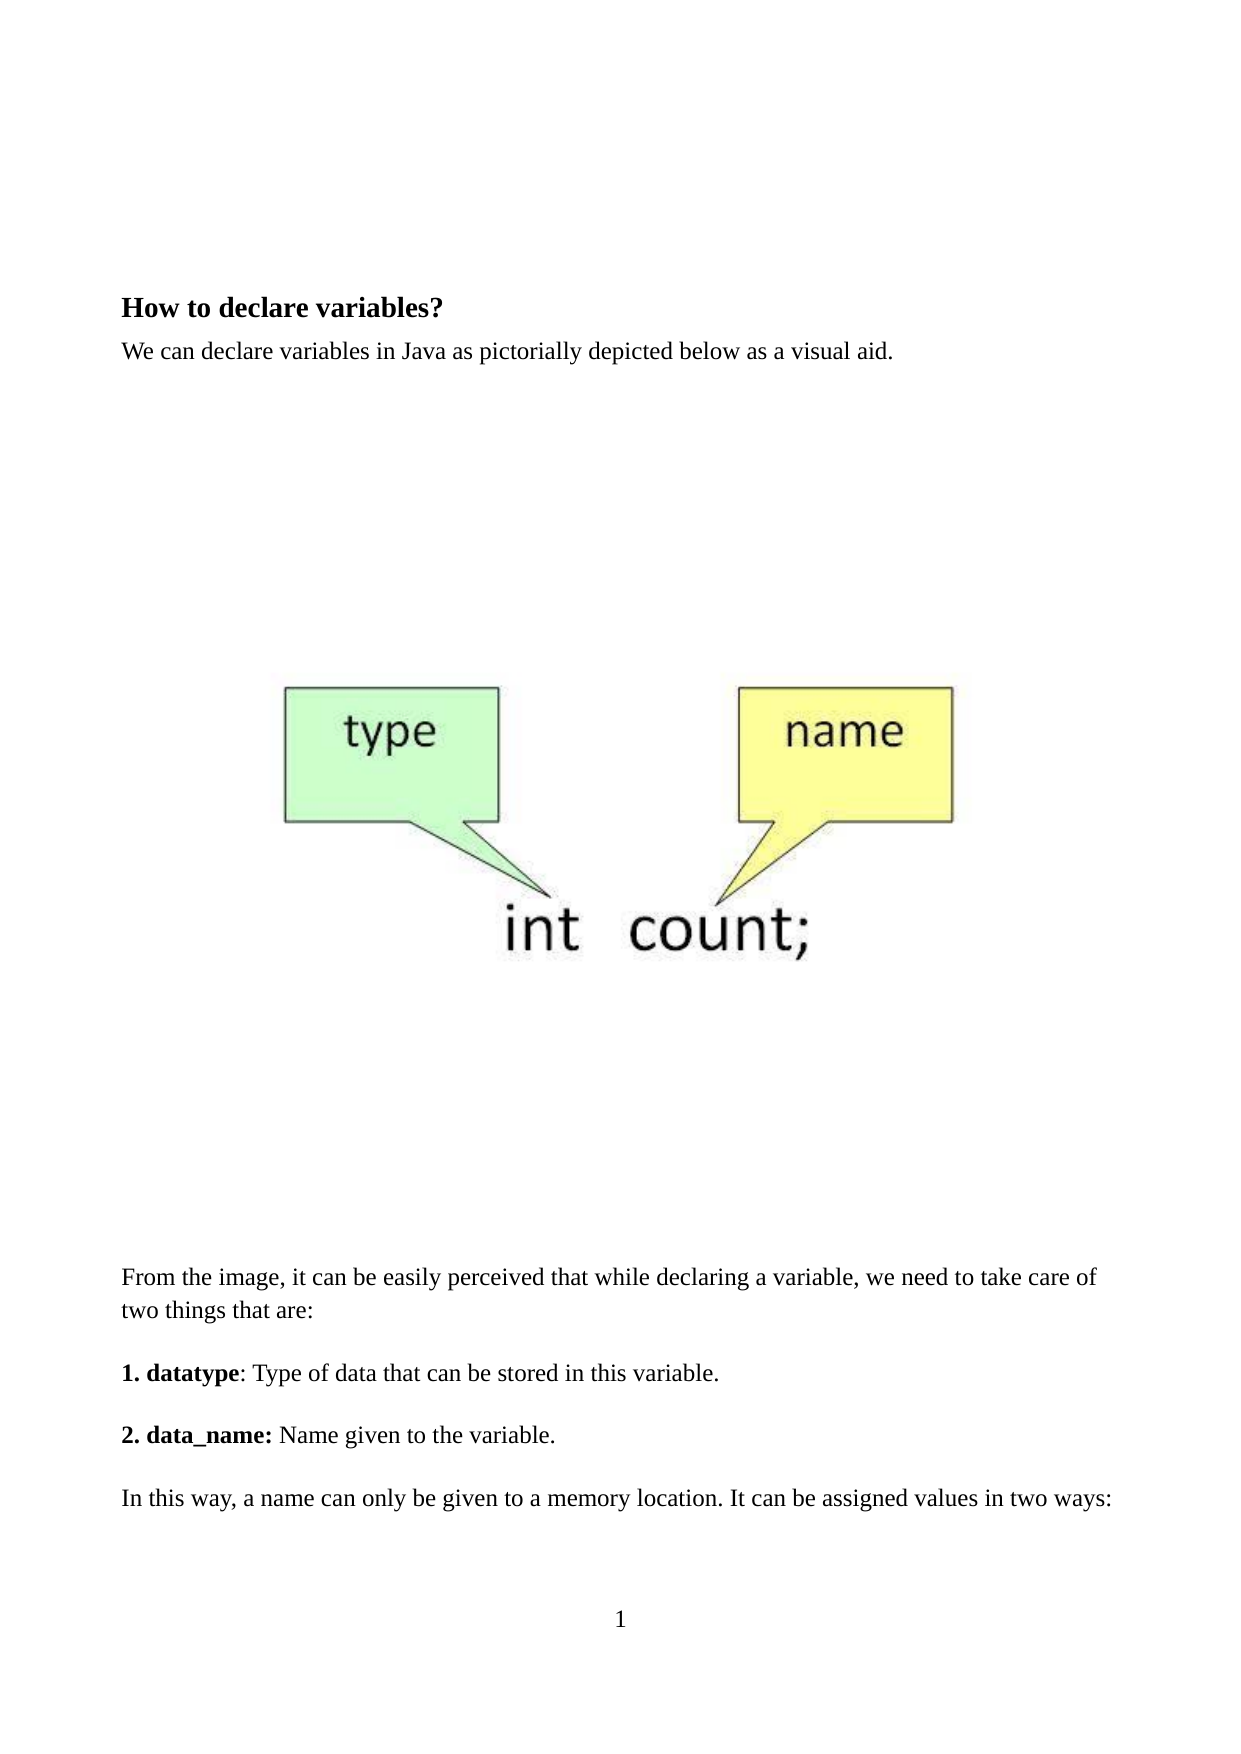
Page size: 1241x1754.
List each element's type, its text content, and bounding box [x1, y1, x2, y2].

text We can declare variables in Java as pictorially depicted below as a visual aid. [118, 333, 1122, 365]
text In this way, a name can only be given to a memory location. It can be assigned values in two ways: [118, 1480, 1122, 1514]
picture [246, 648, 995, 985]
subtitle How to declare variables? [118, 287, 1122, 323]
text 2. data_name: Name given to the variable. [118, 1417, 1122, 1449]
text From the image, it can be easily perceived that while declaring a variable, we need to take care of two things that are: [118, 1262, 1122, 1324]
text 1. datatype: Type of data that can be stored in this variable. [118, 1355, 1122, 1387]
